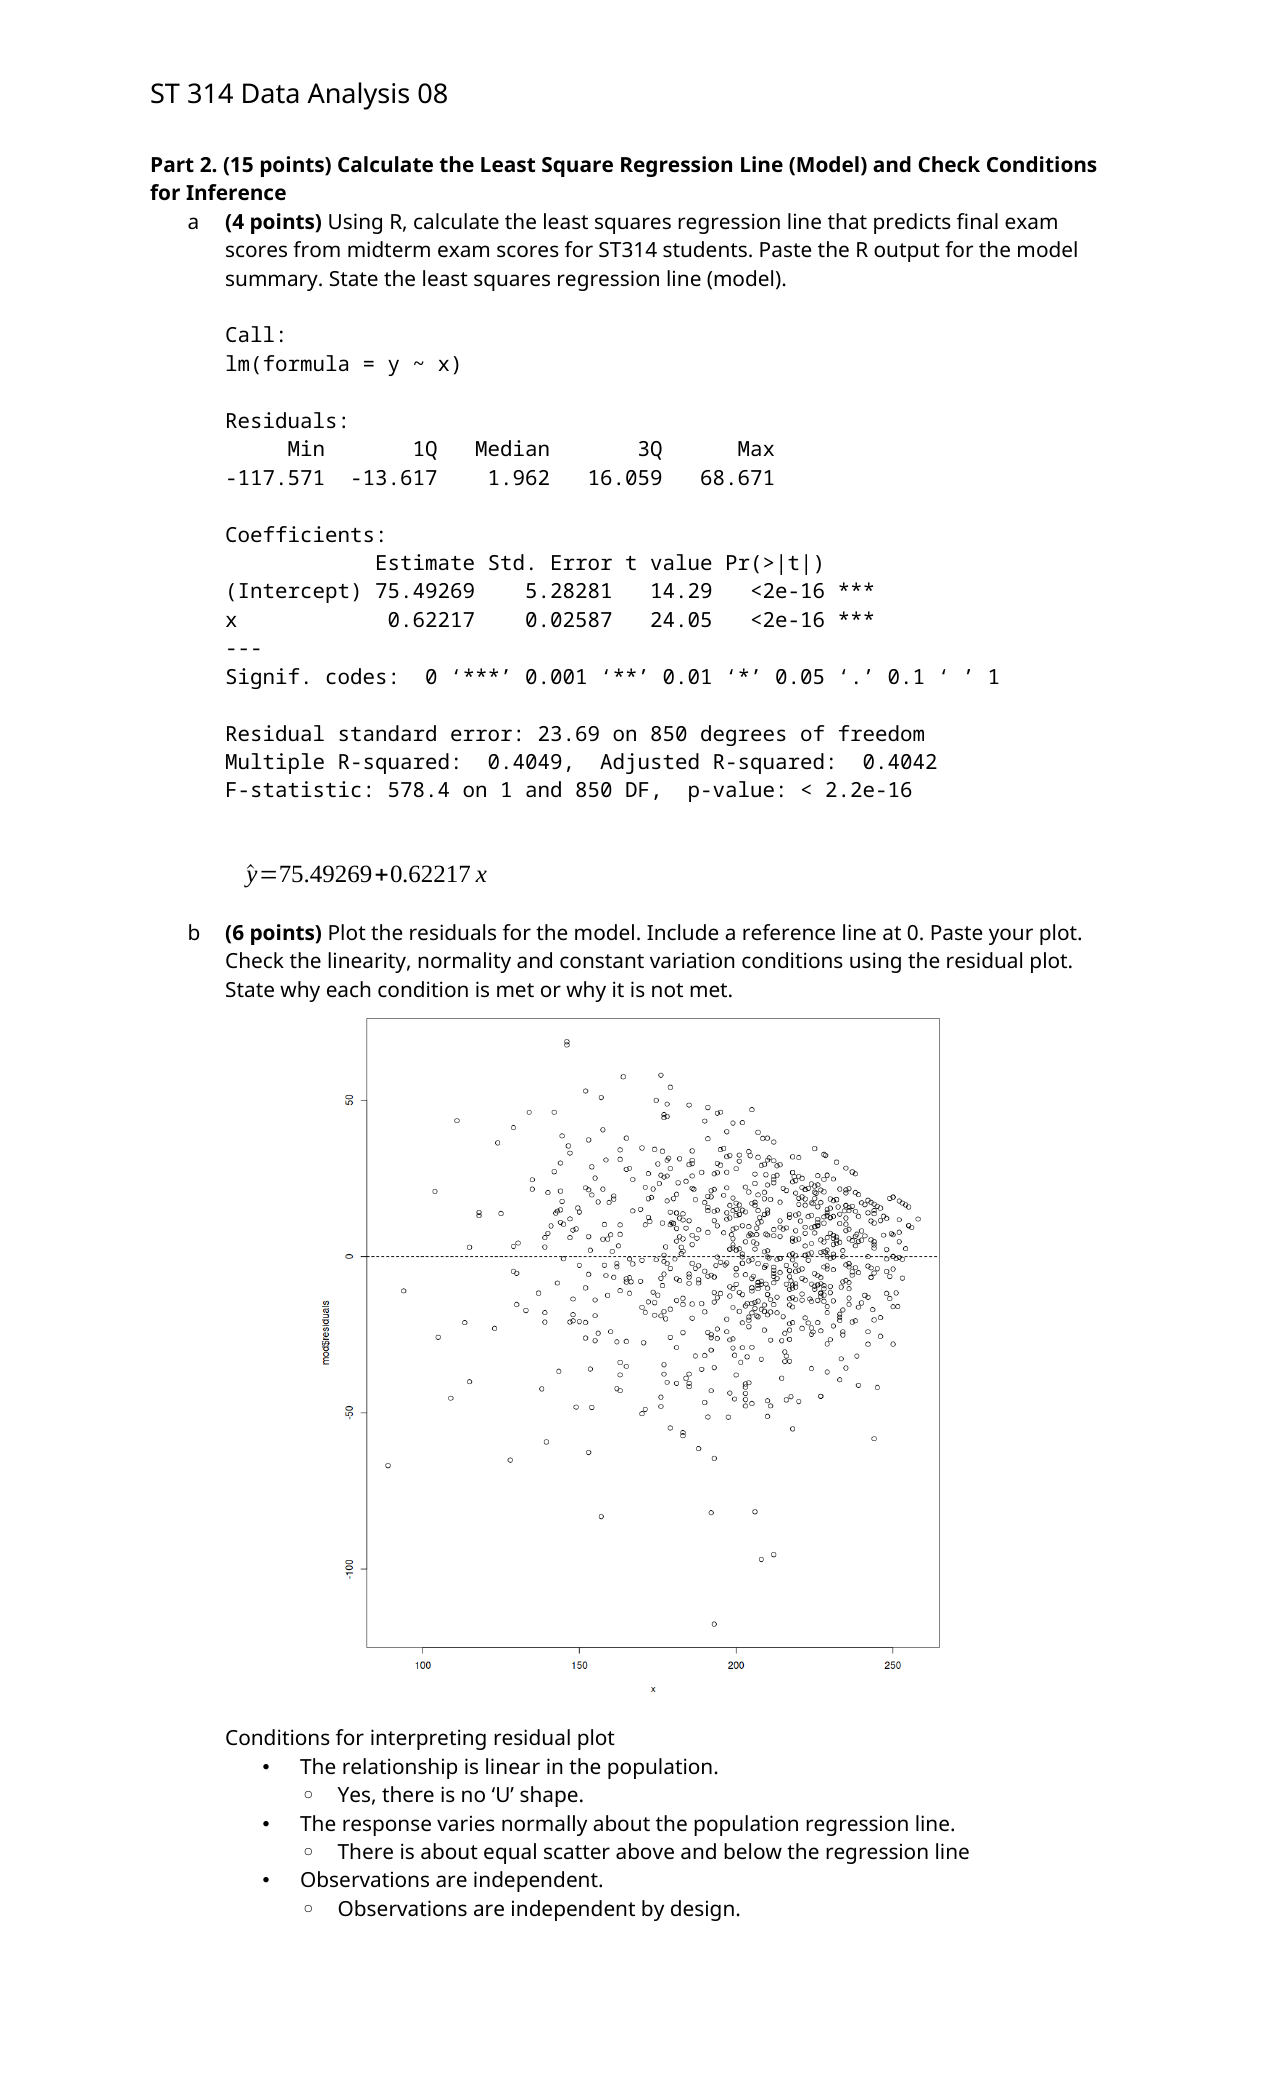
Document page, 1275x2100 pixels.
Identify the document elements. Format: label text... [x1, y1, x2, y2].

text --- [225, 633, 1125, 662]
text Residual standard error: 23.69 on 850 degrees of freedom [225, 719, 1125, 747]
list There is about equal scatter above and below the regression line [300, 1837, 1125, 1866]
list Observations are independent by design. [300, 1894, 1125, 1922]
text Part 2. (15 points) Calculate the Least Square Regression Line (Model) and Check Conditions for Inference [150, 150, 1125, 207]
text Signif. codes: 0 ‘***’ 0.001 ‘**’ 0.01 ‘*’ 0.05 ‘.’ 0.1 ‘ ’ 1 [225, 662, 1125, 690]
text x 0.62217 0.02587 24.05 <2e-16 *** [225, 605, 1125, 633]
text Min 1Q Median 3Q Max [225, 434, 1125, 463]
picture [322, 1003, 953, 1695]
text Coefficients: [225, 520, 1125, 548]
text -117.571 -13.617 1.962 16.059 68.671 [225, 463, 1125, 491]
list (4 points) Using R, calculate the least squares regression line that predicts final exam scores from midterm exam scores for ST314 students. Paste the R output for the model summary. State the least squares regression line (model). [187, 207, 1125, 292]
text Multiple R-squared: 0.4049, Adjusted R-squared: 0.4042 [225, 747, 1125, 776]
text (Intercept) 75.49269 5.28281 14.29 <2e-16 *** [225, 577, 1125, 605]
text Residuals: [225, 406, 1125, 434]
text lm(formula = y ~ x) [225, 349, 1125, 377]
list The response varies normally about the population regression line. [262, 1809, 1125, 1837]
text Call: [225, 321, 1125, 349]
list The relationship is linear in the population. [262, 1752, 1125, 1780]
text F-statistic: 578.4 on 1 and 850 DF, p-value: < 2.2e-16 [225, 776, 1125, 804]
list Yes, there is no ‘U’ shape. [300, 1780, 1125, 1809]
list Observations are independent. [262, 1866, 1125, 1894]
text Conditions for interpreting residual plot [150, 1723, 1125, 1752]
text Estimate Std. Error t value Pr(>|t|) [225, 548, 1125, 577]
list (6 points) Plot the residuals for the model. Include a reference line at 0. Paste your plot. Check the linearity, normality and constant variation conditions using the residual plot. State why each condition is met or why it is not met. [187, 918, 1125, 1003]
